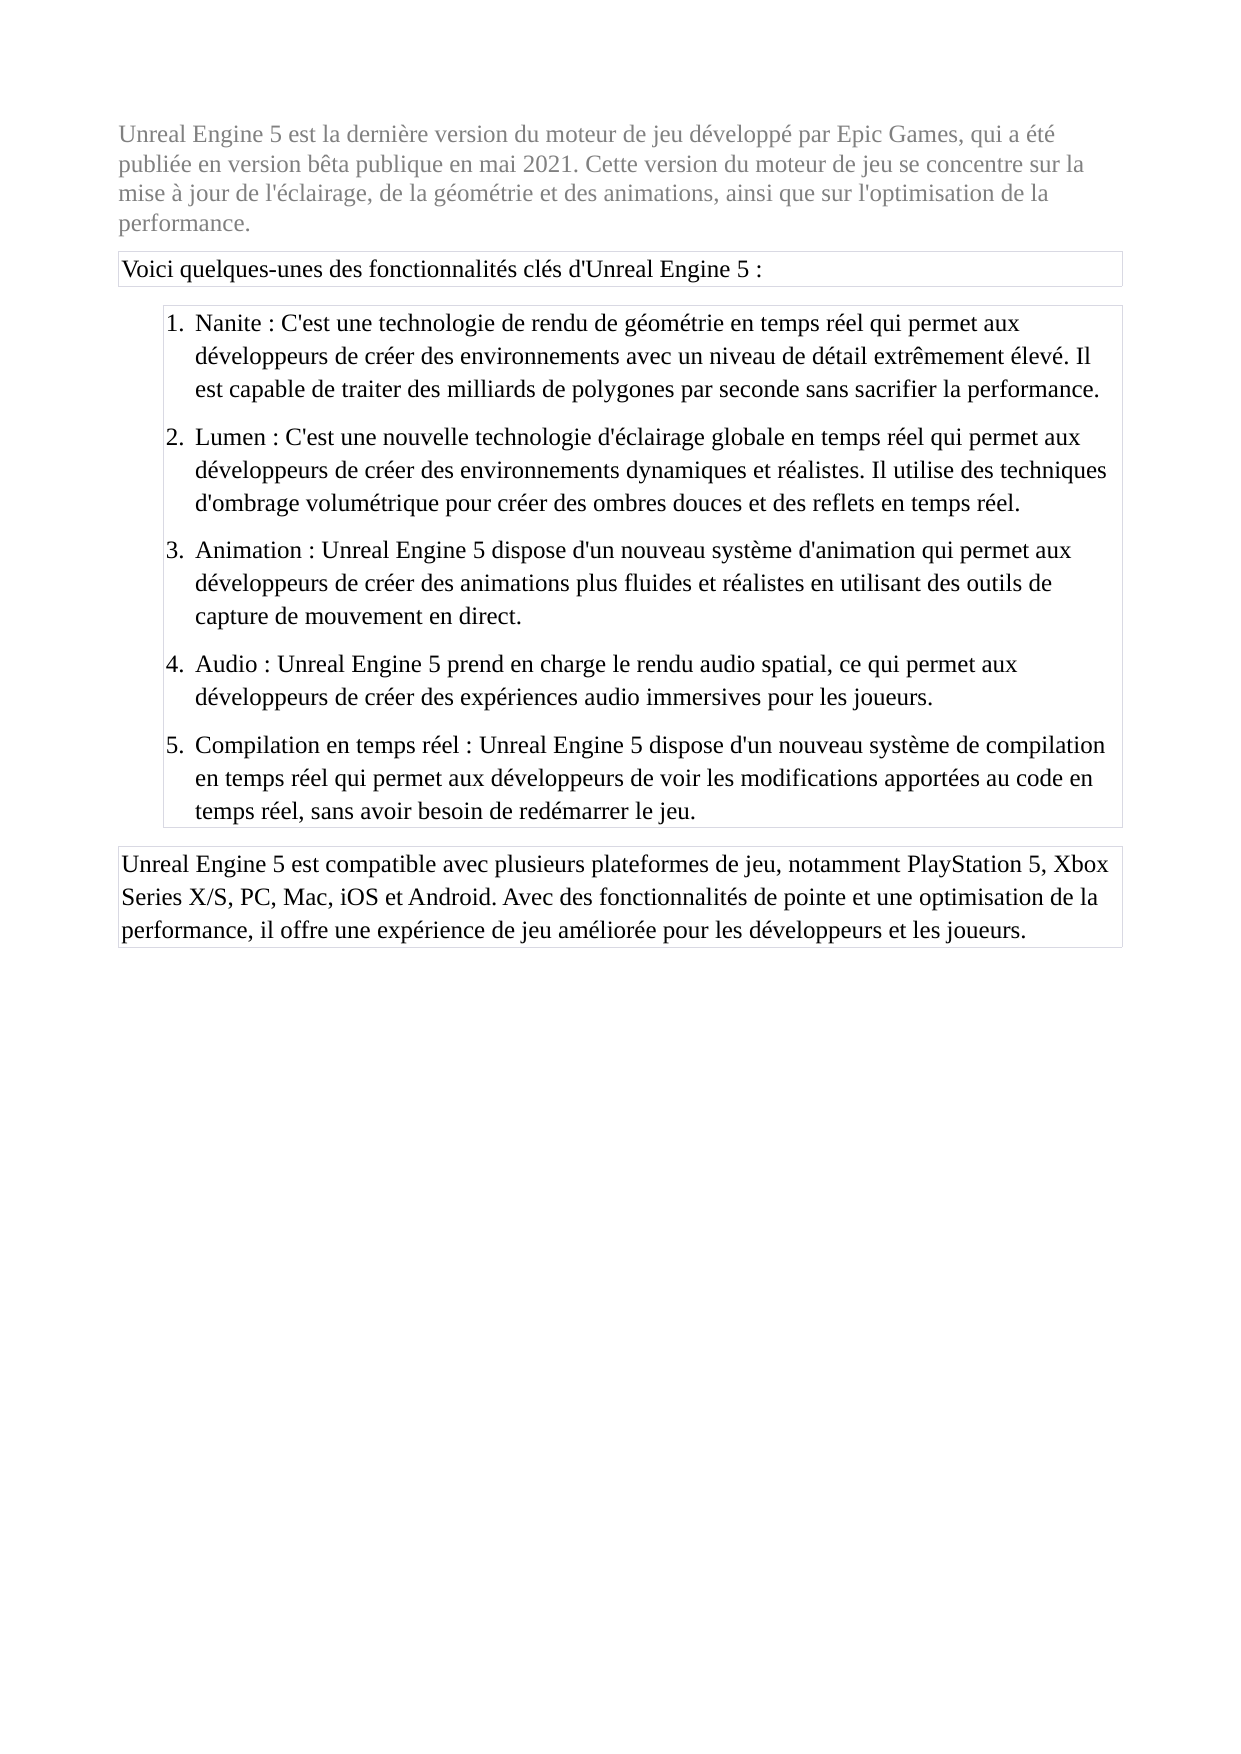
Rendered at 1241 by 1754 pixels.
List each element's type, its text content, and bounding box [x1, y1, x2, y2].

list Lumen : C'est une nouvelle technologie d'éclairage globale en temps réel qui permet aux développeurs de créer des environnements dynamiques et réalistes. Il utilise des techniques d'ombrage volumétrique pour créer des ombres douces et des reflets en temps réel. [164, 419, 1122, 517]
list Nanite : C'est une technologie de rendu de géométrie en temps réel qui permet aux développeurs de créer des environnements avec un niveau de détail extrêmement élevé. Il est capable de traiter des milliards de polygones par seconde sans sacrifier la performance. [164, 306, 1122, 403]
list Animation : Unreal Engine 5 dispose d'un nouveau système d'animation qui permet aux développeurs de créer des animations plus fluides et réalistes en utilisant des outils de capture de mouvement en direct. [164, 532, 1122, 630]
text Unreal Engine 5 est compatible avec plusieurs plateformes de jeu, notamment PlayStation 5, Xbox Series X/S, PC, Mac, iOS et Android. Avec des fonctionnalités de pointe et une optimisation de la performance, il offre une expérience de jeu améliorée pour les développeurs et les joueurs. [119, 847, 1122, 947]
list Compilation en temps réel : Unreal Engine 5 dispose d'un nouveau système de compilation en temps réel qui permet aux développeurs de voir les modifications apportées au code en temps réel, sans avoir besoin de redémarrer le jeu. [164, 727, 1122, 827]
text Unreal Engine 5 est la dernière version du moteur de jeu développé par Epic Games, qui a été publiée en version bêta publique en mai 2021. Cette version du moteur de jeu se concentre sur la mise à jour de l'éclairage, de la géométrie et des animations, ainsi que sur l'optimisation de la performance. [118, 118, 1122, 237]
text Voici quelques-unes des fonctionnalités clés d'Unreal Engine 5 : [119, 252, 1122, 286]
list Audio : Unreal Engine 5 prend en charge le rendu audio spatial, ce qui permet aux développeurs de créer des expériences audio immersives pour les joueurs. [164, 646, 1122, 711]
